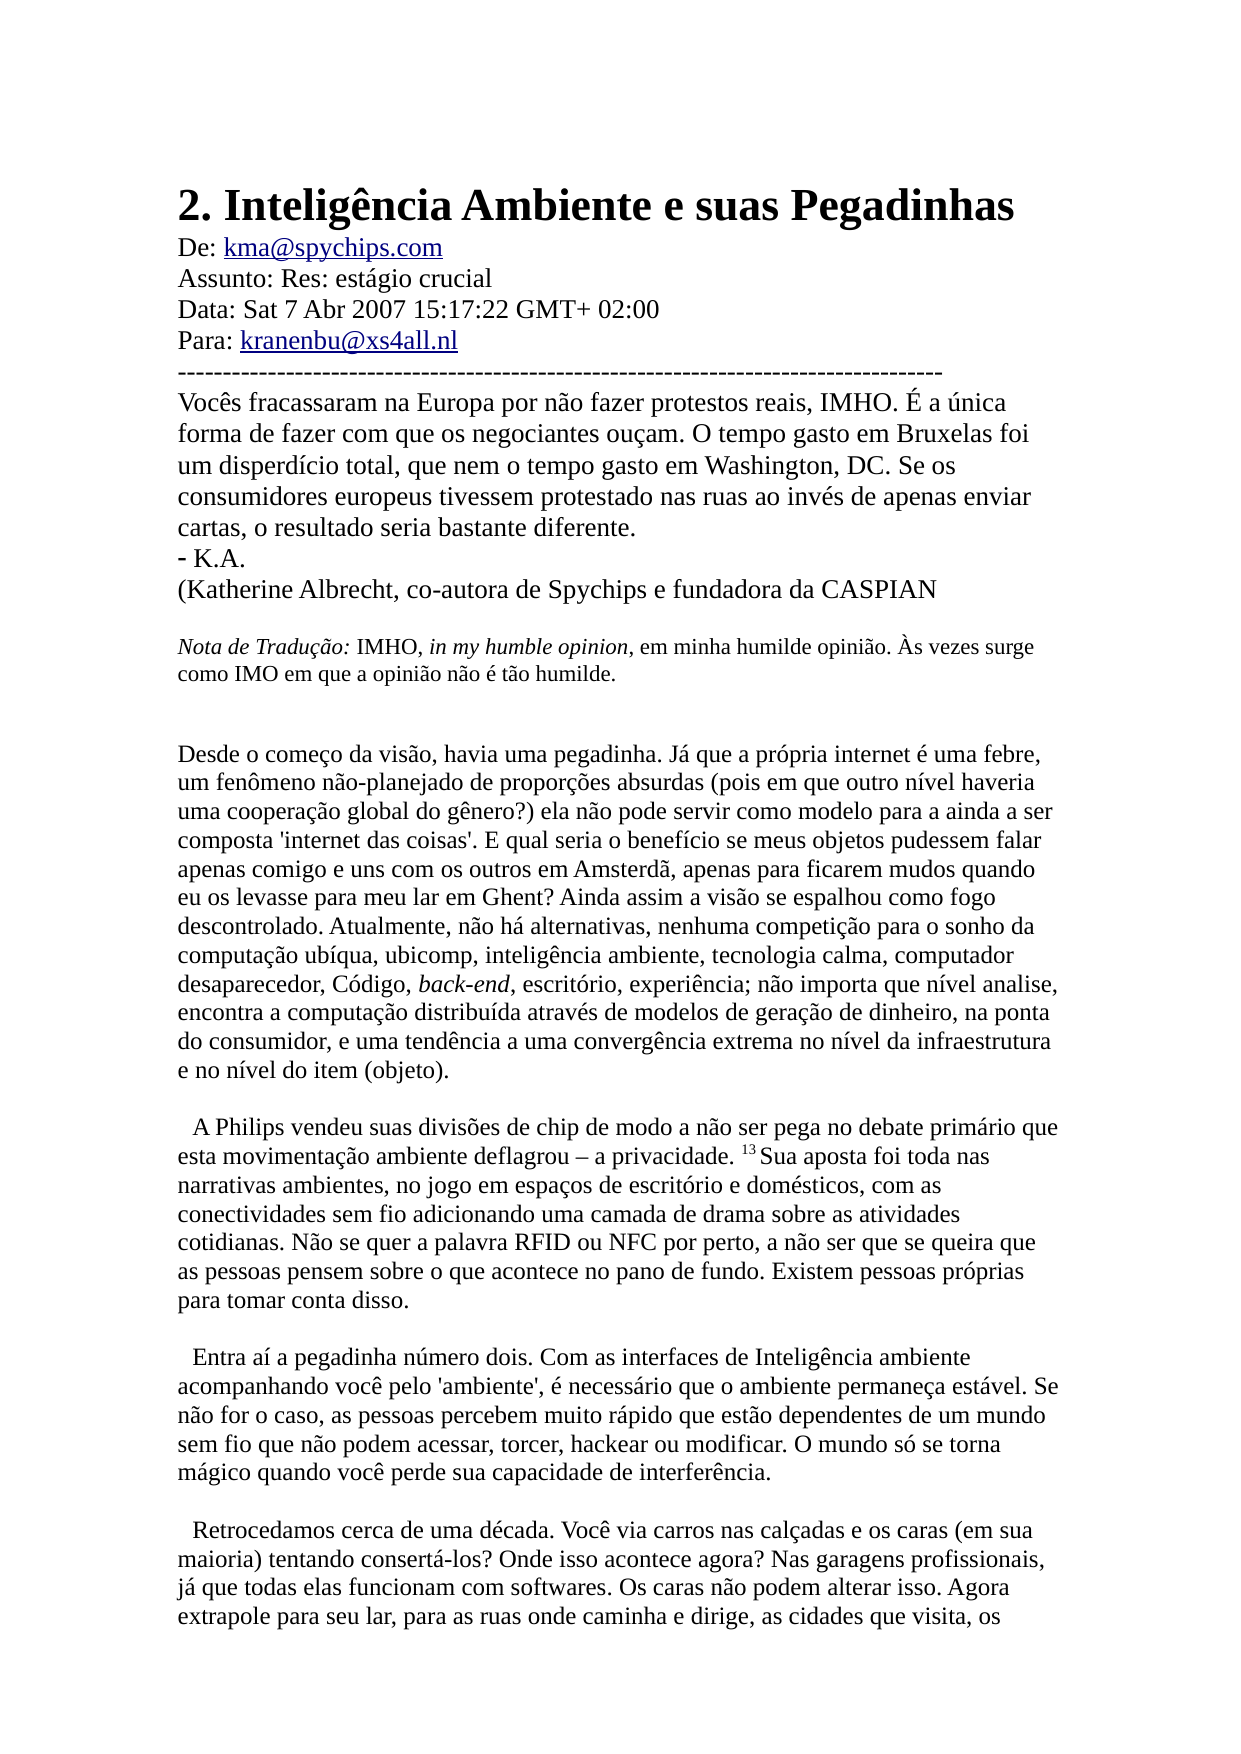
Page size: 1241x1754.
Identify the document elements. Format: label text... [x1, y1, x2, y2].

text A Philips vendeu suas divisões de chip de modo a não ser pega no debate primário que esta movimentação ambiente deflagrou – a privacidade. 13 Sua aposta foi toda nas narrativas ambientes, no jogo em espaços de escritório e domésticos, com as conectividades sem fio adicionando uma camada de drama sobre as atividades cotidianas. Não se quer a palavra RFID ou NFC por perto, a não ser que se queira que as pessoas pensem sobre o que acontece no pano de fundo. Existem pessoas próprias para tomar conta disso. [177, 1112, 1061, 1314]
text Para: kranenbu@xs4all.nl [177, 324, 1061, 355]
text Vocês fracassaram na Europa por não fazer protestos reais, IMHO. É a única forma de fazer com que os negociantes ouçam. O tempo gasto em Bruxelas foi um disperdício total, que nem o tempo gasto em Washington, DC. Se os consumidores europeus tivessem protestado nas ruas ao invés de apenas enviar cartas, o resultado seria bastante diferente. [177, 386, 1061, 542]
text Desde o começo da visão, havia uma pegadinha. Já que a própria internet é uma febre, um fenômeno não-planejado de proporções absurdas (pois em que outro nível haveria uma cooperação global do gênero?) ela não pode servir como modelo para a ainda a ser composta 'internet das coisas'. E qual seria o benefício se meus objetos pudessem falar apenas comigo e uns com os outros em Amsterdã, apenas para ficarem mudos quando eu os levasse para meu lar em Ghent? Ainda assim a visão se espalhou como fogo descontrolado. Atualmente, não há alternativas, nenhuma competição para o sonho da computação ubíqua, ubicomp, inteligência ambiente, tecnologia calma, computador desaparecedor, Código, back-end, escritório, experiência; não importa que nível analise, encontra a computação distribuída através de modelos de geração de dinheiro, na ponta do consumidor, e uma tendência a uma convergência extrema no nível da infraestrutura e no nível do item (objeto). [177, 739, 1061, 1084]
text Retrocedamos cerca de uma década. Você via carros nas calçadas e os caras (em sua maioria) tentando consertá-los? Onde isso acontece agora? Nas garagens profissionais, já que todas elas funcionam com softwares. Os caras não podem alterar isso. Agora extrapole para seu lar, para as ruas onde caminha e dirige, as cidades que visita, os [177, 1515, 1061, 1630]
list K.A. [177, 542, 1061, 573]
text 2. Inteligência Ambiente e suas Pegadinhas [177, 178, 1061, 231]
text (Katherine Albrecht, co-autora de Spychips e fundadora da CASPIAN [177, 573, 1061, 604]
text ------------------------------------------------------------------------------------- [177, 355, 1061, 386]
text Nota de Tradução: IMHO, in my humble opinion, em minha humilde opinião. Às vezes surge como IMO em que a opinião não é tão humilde. [177, 633, 1061, 686]
text Entra aí a pegadinha número dois. Com as interfaces de Inteligência ambiente acompanhando você pelo 'ambiente', é necessário que o ambiente permaneça estável. Se não for o caso, as pessoas percebem muito rápido que estão dependentes de um mundo sem fio que não podem acessar, torcer, hackear ou modificar. O mundo só se torna mágico quando você perde sua capacidade de interferência. [177, 1342, 1061, 1486]
text Assunto: Res: estágio crucial [177, 262, 1061, 293]
text De: kma@spychips.com [177, 231, 1061, 262]
text Data: Sat 7 Abr 2007 15:17:22 GMT+ 02:00 [177, 293, 1061, 324]
